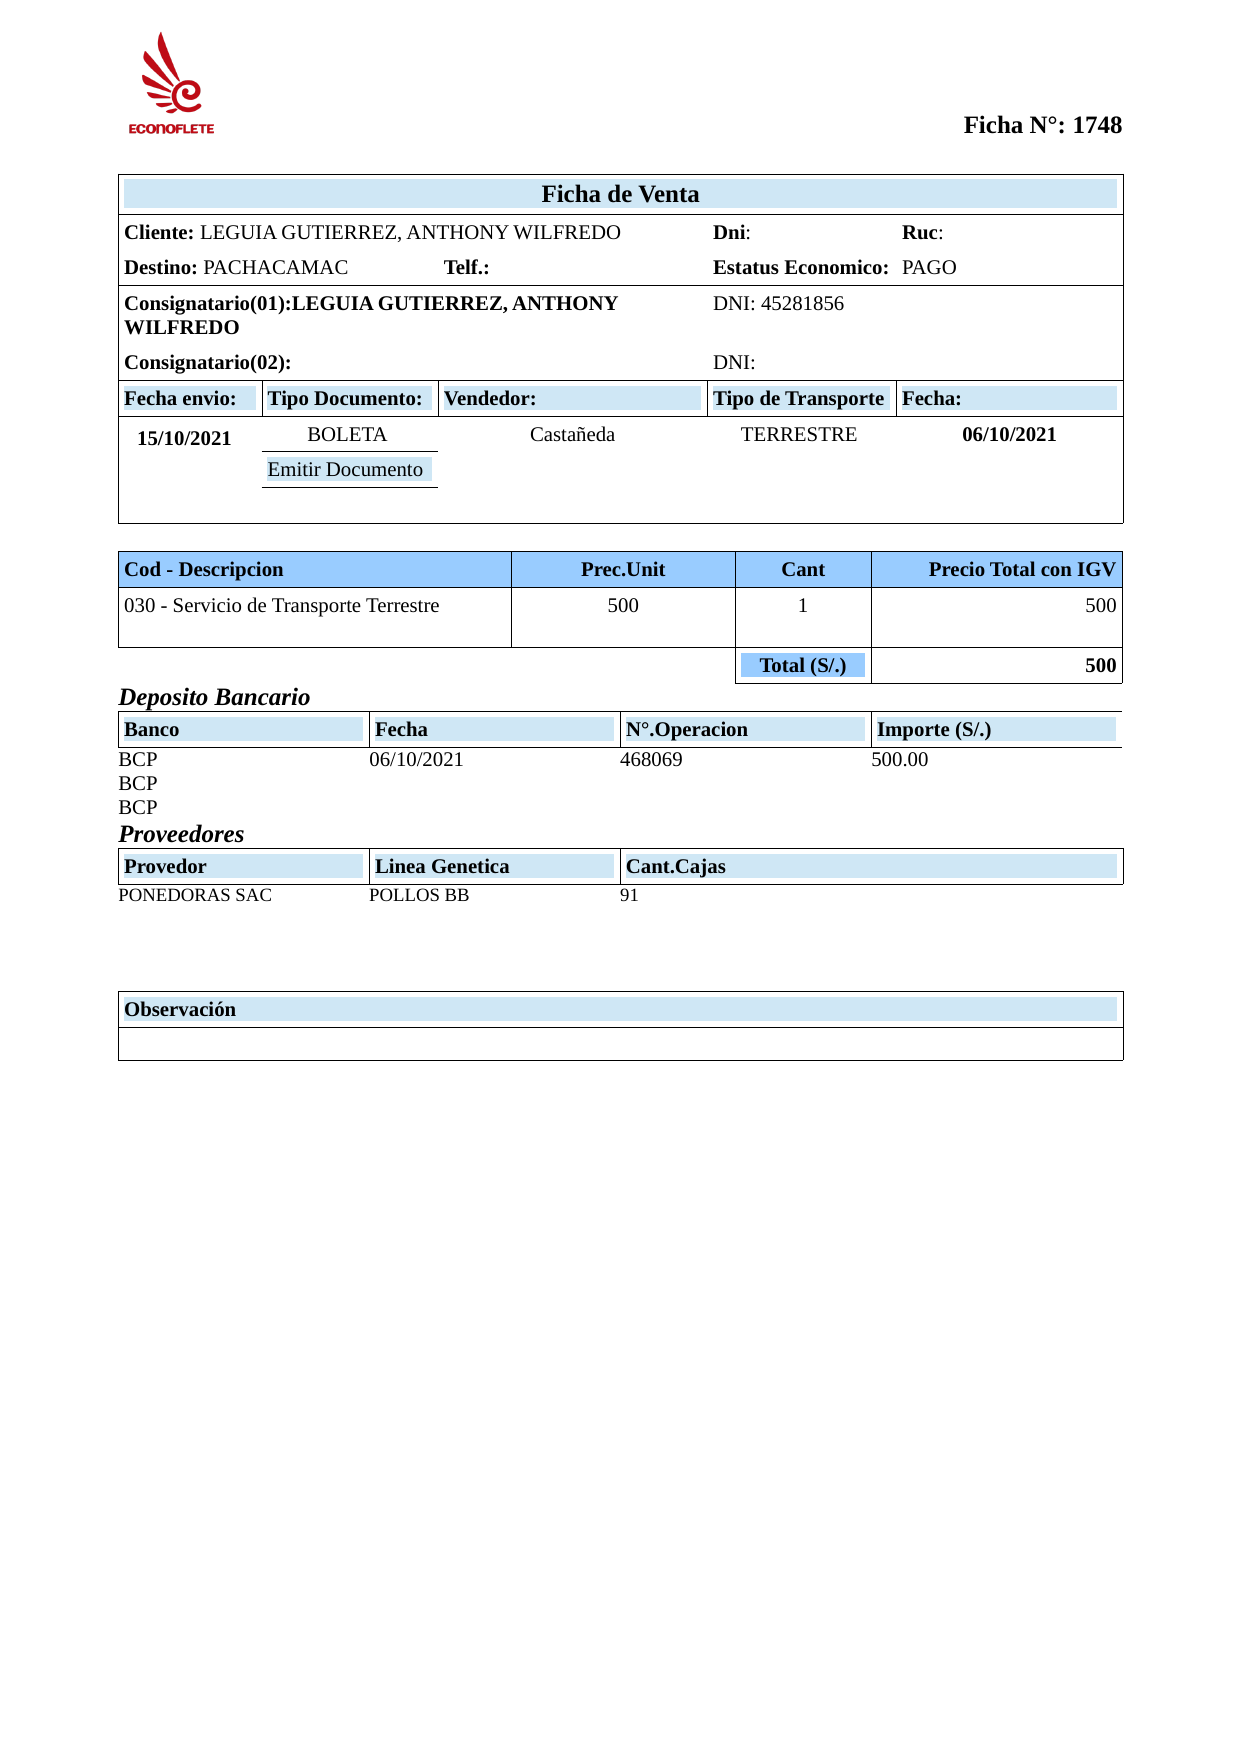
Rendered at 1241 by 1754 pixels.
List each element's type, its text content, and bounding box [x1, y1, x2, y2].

table_header Provedor [119, 849, 369, 883]
table_cell 500 [512, 588, 735, 647]
table_cell Fecha envio: [119, 381, 262, 416]
table_cell Emitir Documento [262, 452, 438, 487]
table_header Cod - Descripcion [119, 552, 511, 587]
table_cell 500 [872, 588, 1122, 647]
table_cell [118, 905, 369, 927]
table_cell Cliente: LEGUIA GUTIERREZ, ANTHONY WILFREDO [119, 215, 707, 249]
table_cell [620, 970, 1123, 991]
table_cell Tipo de Transporte [708, 381, 896, 416]
table_header Precio Total con IGV [872, 552, 1122, 587]
table_cell 030 - Servicio de Transporte Terrestre [119, 588, 511, 647]
table_header Observación [119, 992, 1123, 1027]
table_cell [119, 1028, 1123, 1060]
table_cell BOLETA [262, 417, 438, 451]
table_cell BCP [118, 748, 369, 771]
table_cell 15/10/2021 [119, 417, 262, 523]
table_cell Ruc: [896, 215, 1123, 249]
table_cell [118, 648, 511, 682]
table_header Cant.Cajas [621, 849, 1123, 883]
table_header Linea Genetica [370, 849, 620, 883]
text Deposito Bancario [118, 682, 1122, 711]
table_header Importe (S/.) [872, 712, 1122, 747]
table_header Prec.Unit [512, 552, 735, 587]
table_cell [871, 795, 1122, 819]
table_cell DNI: 45281856 [707, 286, 1123, 344]
table_cell [369, 795, 620, 819]
table_cell [620, 927, 1123, 948]
table_cell 500 [872, 648, 1122, 682]
table_cell 06/10/2021 [369, 748, 620, 771]
table_header Cant [736, 552, 871, 587]
text Proveedores [118, 819, 1122, 848]
table_cell TERRESTRE [707, 417, 896, 523]
table_cell Dni: [707, 215, 896, 249]
table_cell [369, 927, 620, 948]
table_cell PONEDORAS SAC [118, 885, 369, 905]
table_cell PAGO [896, 249, 1123, 285]
table_cell Fecha: [897, 381, 1123, 416]
table_cell Consignatario(02): [119, 345, 707, 380]
table_cell [620, 795, 871, 819]
table_cell [118, 927, 369, 948]
table_header Ficha de Venta [119, 175, 1123, 214]
table_cell [620, 948, 1123, 970]
table_cell Vendedor: [439, 381, 707, 416]
table_cell Telf.: [438, 249, 707, 285]
table_cell [118, 970, 369, 991]
picture [118, 31, 225, 134]
table_cell [871, 771, 1122, 795]
table_cell [369, 771, 620, 795]
table_cell [369, 905, 620, 927]
table_cell [262, 488, 438, 523]
table_cell BCP [118, 795, 369, 819]
table_cell Destino: PACHACAMAC [119, 249, 438, 285]
table_cell Estatus Economico: [707, 249, 896, 285]
table_cell 1 [736, 588, 871, 647]
table_cell 91 [620, 885, 1123, 905]
table_cell [118, 948, 369, 970]
table_cell [369, 948, 620, 970]
table_cell DNI: [707, 345, 1123, 380]
table_cell [620, 905, 1123, 927]
table_cell Consignatario(01):LEGUIA GUTIERREZ, ANTHONY WILFREDO [119, 286, 707, 344]
table_cell 500.00 [871, 748, 1122, 771]
table_cell [511, 648, 735, 682]
table_cell Total (S/.) [736, 648, 871, 682]
table_cell POLLOS BB [369, 885, 620, 905]
table_cell 468069 [620, 748, 871, 771]
table_cell BCP [118, 771, 369, 795]
table_header Fecha [370, 712, 620, 747]
table_cell Castañeda [438, 417, 707, 523]
table_cell 06/10/2021 [896, 417, 1123, 523]
table_cell Tipo Documento: [263, 381, 438, 416]
table_header N°.Operacion [621, 712, 871, 747]
table_cell [620, 771, 871, 795]
table_cell [369, 970, 620, 991]
table_header Banco [119, 712, 369, 747]
